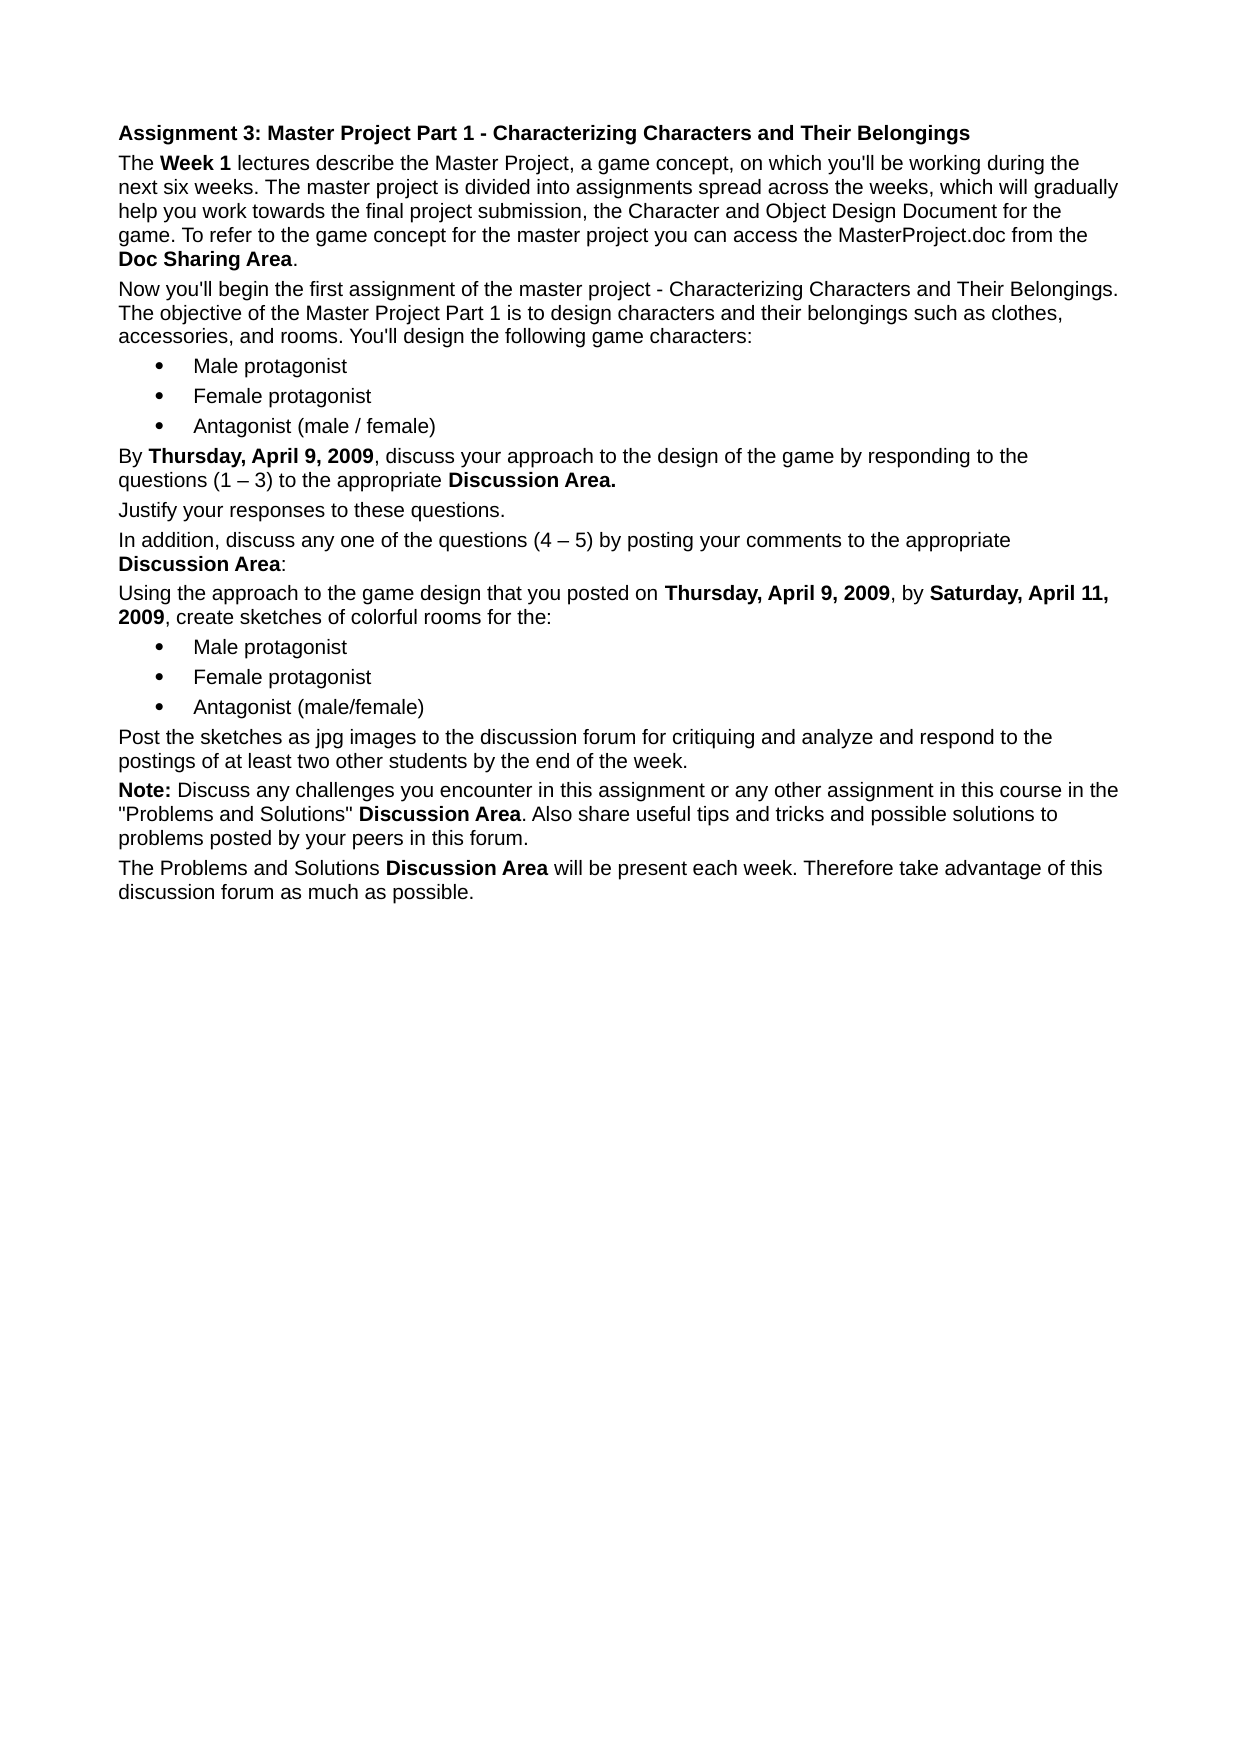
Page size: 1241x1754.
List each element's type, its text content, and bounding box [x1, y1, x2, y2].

text By Thursday, April 9, 2009, discuss your approach to the design of the game by responding to the questions (1 – 3) to the appropriate Discussion Area. [118, 444, 1122, 492]
text Justify your responses to these questions. [118, 498, 1122, 522]
text Note: Discuss any challenges you encounter in this assignment or any other assignment in this course in the "Problems and Solutions" Discussion Area. Also share useful tips and tricks and possible solutions to problems posted by your peers in this forum. [118, 778, 1122, 850]
list Antagonist (male/female) [156, 695, 1122, 719]
text Assignment 3: Master Project Part 1 - Characterizing Characters and Their Belongings [118, 121, 1122, 145]
text In addition, discuss any one of the questions (4 – 5) by posting your comments to the appropriate Discussion Area: [118, 527, 1122, 575]
text Now you'll begin the first assignment of the master project - Characterizing Characters and Their Belongings. The objective of the Master Project Part 1 is to design characters and their belongings such as clothes, accessories, and rooms. You'll design the following game characters: [118, 276, 1122, 348]
text The Problems and Solutions Discussion Area will be present each week. Therefore take advantage of this discussion forum as much as possible. [118, 856, 1122, 904]
list Antagonist (male / female) [156, 414, 1122, 438]
text The Week 1 lectures describe the Master Project, a game concept, on which you'll be working during the next six weeks. The master project is divided into assignments spread across the weeks, which will gradually help you work towards the final project submission, the Character and Object Design Document for the game. To refer to the game concept for the master project you can access the MasterProject.doc from the Doc Sharing Area. [118, 151, 1122, 271]
list Male protagonist [156, 354, 1122, 378]
list Female protagonist [156, 665, 1122, 689]
list Male protagonist [156, 635, 1122, 659]
text Using the approach to the game design that you posted on Thursday, April 9, 2009, by Saturday, April 11, 2009, create sketches of colorful rooms for the: [118, 581, 1122, 629]
list Female protagonist [156, 384, 1122, 408]
text Post the sketches as jpg images to the discussion forum for critiquing and analyze and respond to the postings of at least two other students by the end of the week. [118, 724, 1122, 772]
